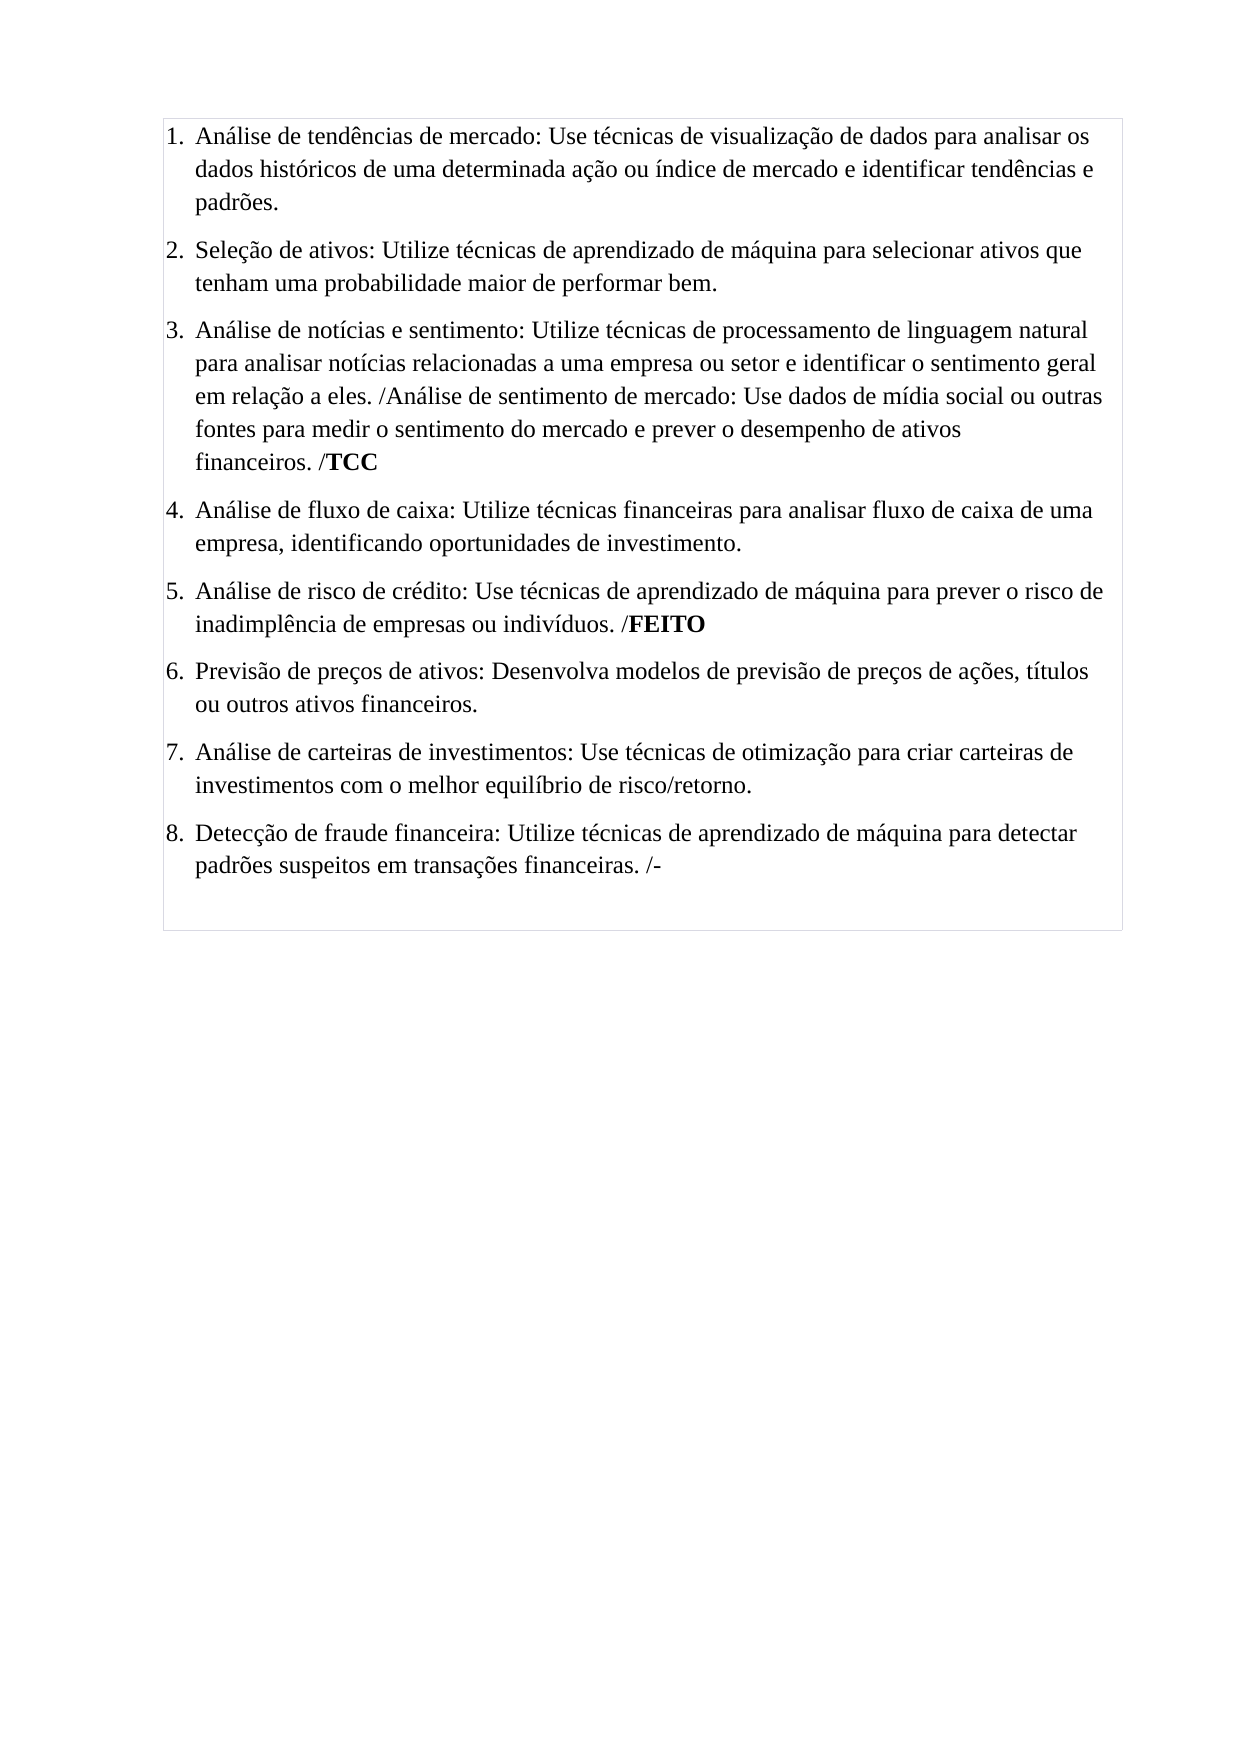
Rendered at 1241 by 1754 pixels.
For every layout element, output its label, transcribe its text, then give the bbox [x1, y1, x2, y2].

list Análise de tendências de mercado: Use técnicas de visualização de dados para analisar os dados históricos de uma determinada ação ou índice de mercado e identificar tendências e padrões. [164, 119, 1122, 216]
list Análise de fluxo de caixa: Utilize técnicas financeiras para analisar fluxo de caixa de uma empresa, identificando oportunidades de investimento. [164, 492, 1122, 557]
list Previsão de preços de ativos: Desenvolva modelos de previsão de preços de ações, títulos ou outros ativos financeiros. [164, 653, 1122, 718]
list Análise de notícias e sentimento: Utilize técnicas de processamento de linguagem natural para analisar notícias relacionadas a uma empresa ou setor e identificar o sentimento geral em relação a eles. /Análise de sentimento de mercado: Use dados de mídia social ou outras fontes para medir o sentimento do mercado e prever o desempenho de ativos financeiros. /TCC [164, 312, 1122, 476]
list Detecção de fraude financeira: Utilize técnicas de aprendizado de máquina para detectar padrões suspeitos em transações financeiras. /- [164, 814, 1122, 879]
list Análise de risco de crédito: Use técnicas de aprendizado de máquina para prever o risco de inadimplência de empresas ou indivíduos. /FEITO [164, 573, 1122, 637]
list Seleção de ativos: Utilize técnicas de aprendizado de máquina para selecionar ativos que tenham uma probabilidade maior de performar bem. [164, 232, 1122, 297]
list Análise de carteiras de investimentos: Use técnicas de otimização para criar carteiras de investimentos com o melhor equilíbrio de risco/retorno. [164, 734, 1122, 799]
